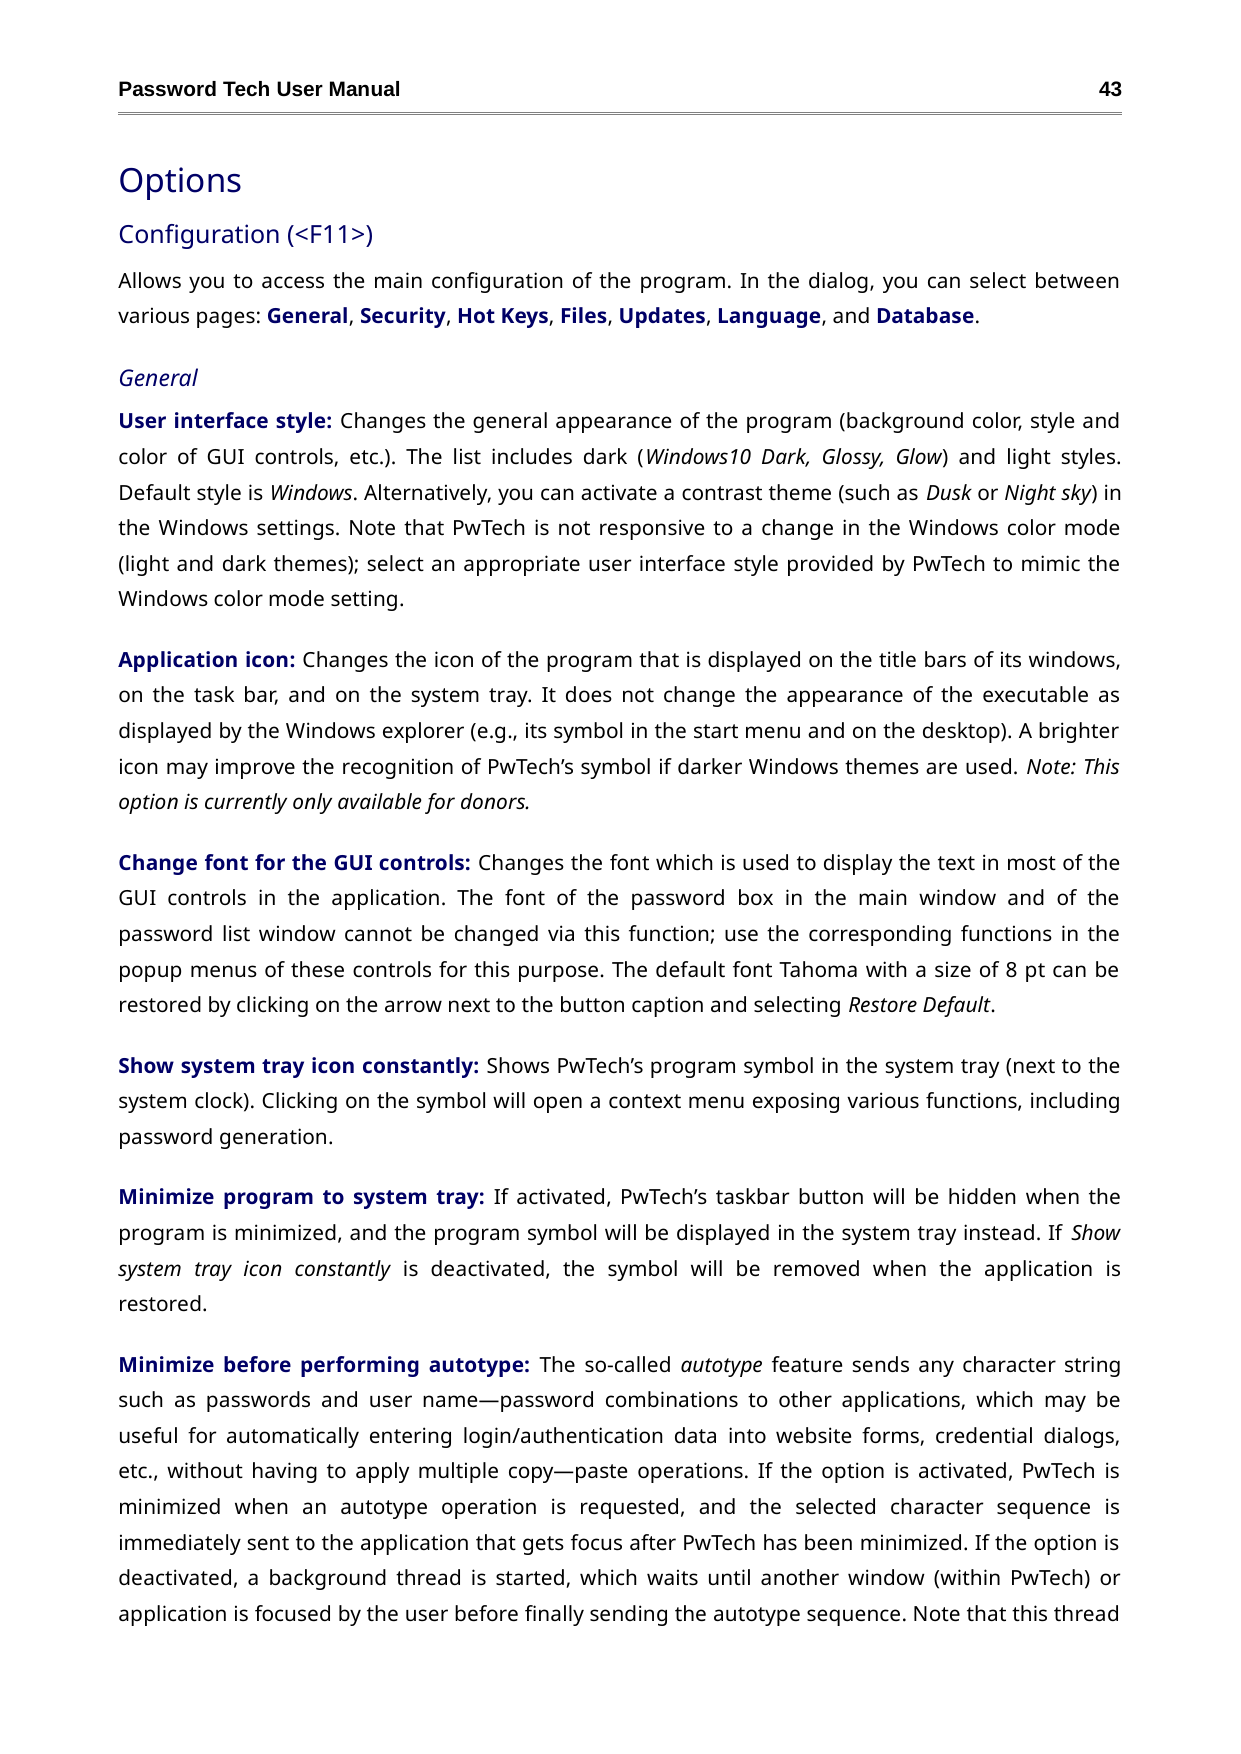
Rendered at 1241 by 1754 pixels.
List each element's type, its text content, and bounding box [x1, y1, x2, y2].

subtitle Options [118, 156, 1122, 202]
subtitle Configuration (<F11>) [118, 217, 1122, 251]
text Application icon: Changes the icon of the program that is displayed on the title bars of its windows, on the task bar, and on the system tray. It does not change the appearance of the executable as displayed by the Windows explorer (e.g., its symbol in the start menu and on the desktop). A brighter icon may improve the recognition of PwTech’s symbol if darker Windows themes are used. Note: This option is currently only available for donors. [118, 645, 1122, 816]
text Minimize before performing autotype: The so-called autotype feature sends any character string such as passwords and user name—password combinations to other applications, which may be useful for automatically entering login/authentication data into website forms, credential dialogs, etc., without having to apply multiple copy—paste operations. If the option is activated, PwTech is minimized when an autotype operation is requested, and the selected character sequence is immediately sent to the application that gets focus after PwTech has been minimized. If the option is deactivated, a background thread is started, which waits until another window (within PwTech) or application is focused by the user before finally sending the autotype sequence. Note that this thread [118, 1349, 1122, 1627]
text Change font for the GUI controls: Changes the font which is used to display the text in most of the GUI controls in the application. The font of the password box in the main window and of the password list window cannot be changed via this function; use the corresponding functions in the popup menus of these controls for this purpose. The default font Tahoma with a size of 8 pt can be restored by clicking on the arrow next to the button caption and selecting Restore Default. [118, 848, 1122, 1019]
text Allows you to access the main configuration of the program. In the dialog, you can select between various pages: General, Security, Hot Keys, Files, Updates, Language, and Database. [118, 266, 1122, 330]
text Minimize program to system tray: If activated, PwTech’s taskbar button will be hidden when the program is minimized, and the program symbol will be displayed in the system tray instead. If Show system tray icon constantly is deactivated, the symbol will be removed when the application is restored. [118, 1182, 1122, 1318]
text Show system tray icon constantly: Shows PwTech’s program symbol in the system tray (next to the system clock). Clicking on the symbol will open a context menu exposing various functions, including password generation. [118, 1051, 1122, 1150]
subtitle General [118, 362, 1122, 393]
text User interface style: Changes the general appearance of the program (background color, style and color of GUI controls, etc.). The list includes dark (Windows10 Dark, Glossy, Glow) and light styles. Default style is Windows. Alternatively, you can activate a contrast theme (such as Dusk or Night sky) in the Windows settings. Note that PwTech is not responsive to a change in the Windows color mode (light and dark themes); select an appropriate user interface style provided by PwTech to mimic the Windows color mode setting. [118, 406, 1122, 613]
